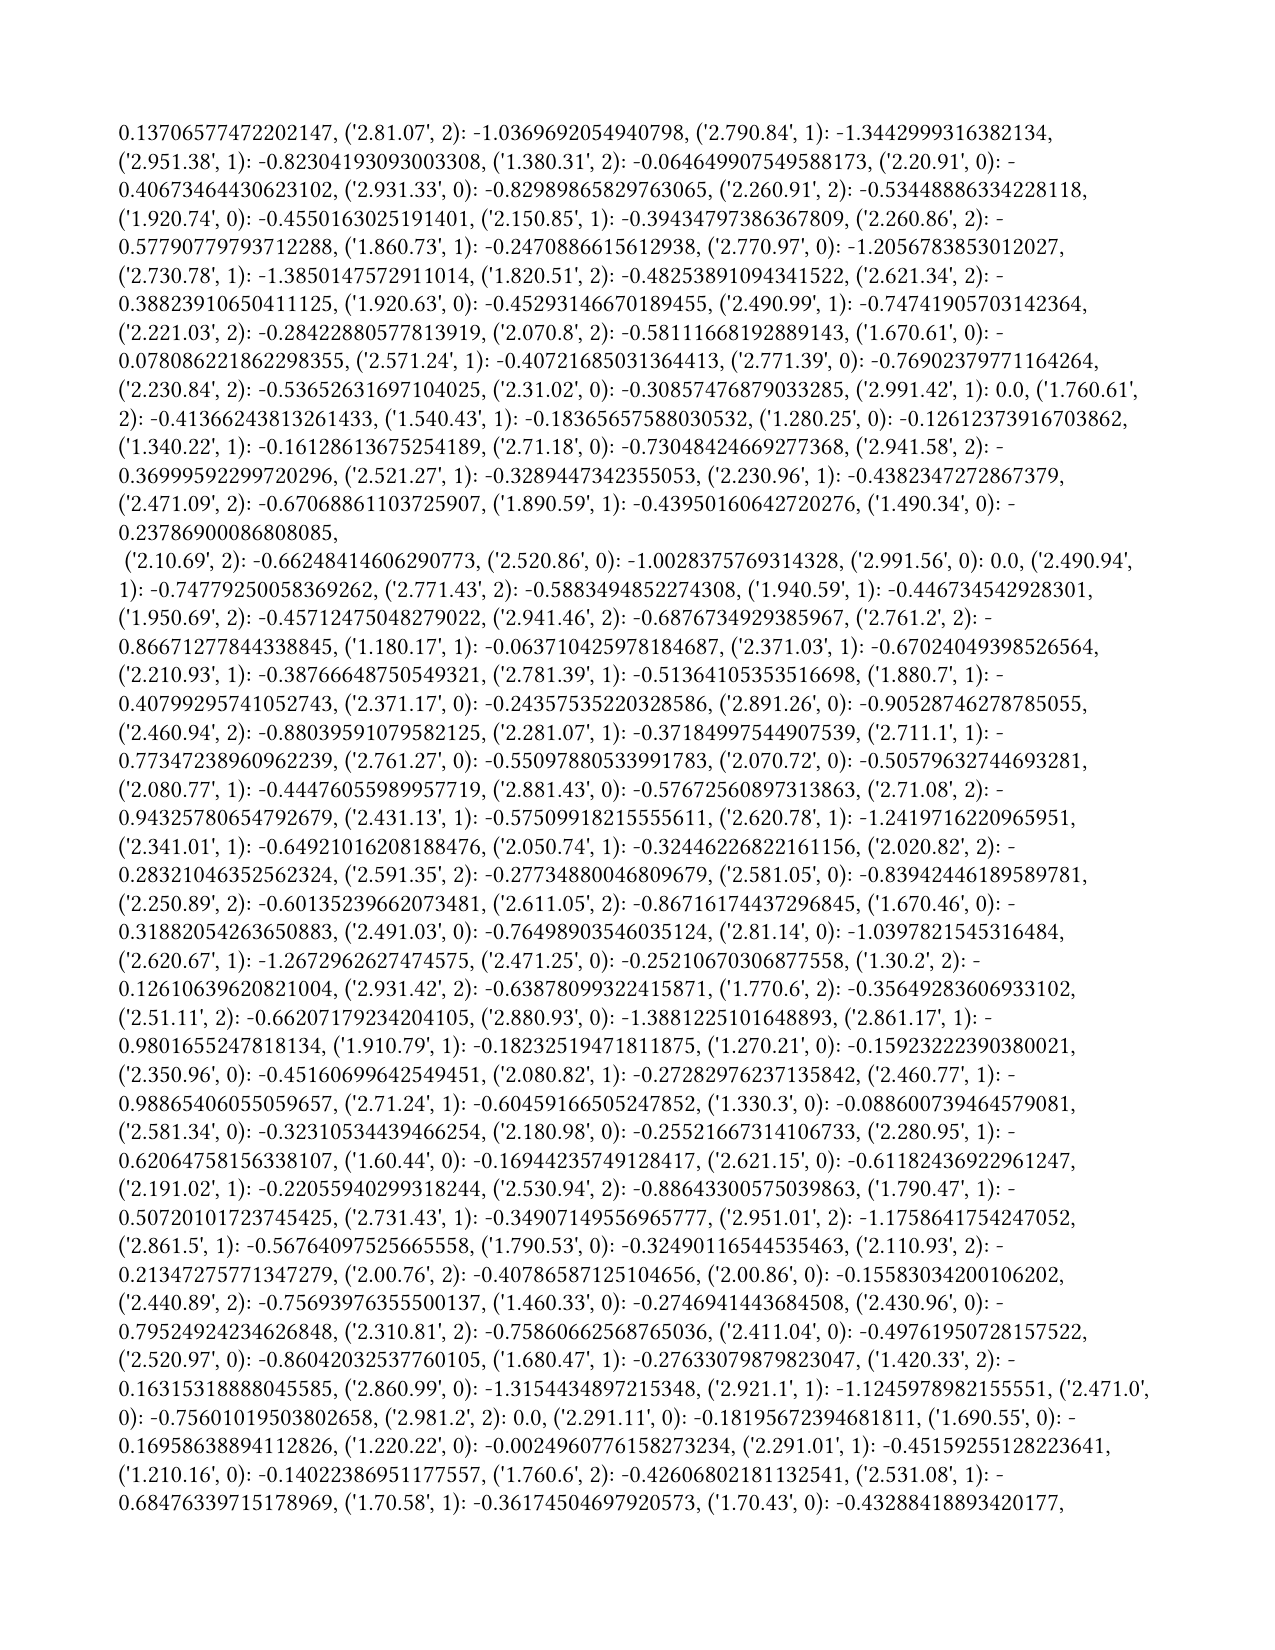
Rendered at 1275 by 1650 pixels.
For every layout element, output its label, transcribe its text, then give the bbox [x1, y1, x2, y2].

text ('2.10.69', 2): -0.66248414606290773, ('2.520.86', 0): -1.0028375769314328, ('2.991.56', 0): 0.0, ('2.490.94', 1): -0.74779250058369262, ('2.771.43', 2): -0.5883494852274308, ('1.940.59', 1): -0.446734542928301, ('1.950.69', 2): -0.45712475048279022, ('2.941.46', 2): -0.6876734929385967, ('2.761.2', 2): -0.86671277844338845, ('1.180.17', 1): -0.063710425978184687, ('2.371.03', 1): -0.67024049398526564, ('2.210.93', 1): -0.38766648750549321, ('2.781.39', 1): -0.51364105353516698, ('1.880.7', 1): -0.40799295741052743, ('2.371.17', 0): -0.24357535220328586, ('2.891.26', 0): -0.90528746278785055, ('2.460.94', 2): -0.88039591079582125, ('2.281.07', 1): -0.37184997544907539, ('2.711.1', 1): -0.77347238960962239, ('2.761.27', 0): -0.55097880533991783, ('2.070.72', 0): -0.50579632744693281, ('2.080.77', 1): -0.44476055989957719, ('2.881.43', 0): -0.57672560897313863, ('2.71.08', 2): -0.94325780654792679, ('2.431.13', 1): -0.57509918215555611, ('2.620.78', 1): -1.2419716220965951, ('2.341.01', 1): -0.64921016208188476, ('2.050.74', 1): -0.32446226822161156, ('2.020.82', 2): -0.28321046352562324, ('2.591.35', 2): -0.27734880046809679, ('2.581.05', 0): -0.83942446189589781, ('2.250.89', 2): -0.60135239662073481, ('2.611.05', 2): -0.86716174437296845, ('1.670.46', 0): -0.31882054263650883, ('2.491.03', 0): -0.76498903546035124, ('2.81.14', 0): -1.0397821545316484, ('2.620.67', 1): -1.2672962627474575, ('2.471.25', 0): -0.25210670306877558, ('1.30.2', 2): -0.12610639620821004, ('2.931.42', 2): -0.63878099322415871, ('1.770.6', 2): -0.35649283606933102, ('2.51.11', 2): -0.66207179234204105, ('2.880.93', 0): -1.3881225101648893, ('2.861.17', 1): -0.9801655247818134, ('1.910.79', 1): -0.18232519471811875, ('1.270.21', 0): -0.15923222390380021, ('2.350.96', 0): -0.45160699642549451, ('2.080.82', 1): -0.27282976237135842, ('2.460.77', 1): -0.98865406055059657, ('2.71.24', 1): -0.60459166505247852, ('1.330.3', 0): -0.088600739464579081, ('2.581.34', 0): -0.32310534439466254, ('2.180.98', 0): -0.25521667314106733, ('2.280.95', 1): -0.62064758156338107, ('1.60.44', 0): -0.16944235749128417, ('2.621.15', 0): -0.61182436922961247, ('2.191.02', 1): -0.22055940299318244, ('2.530.94', 2): -0.88643300575039863, ('1.790.47', 1): -0.50720101723745425, ('2.731.43', 1): -0.34907149556965777, ('2.951.01', 2): -1.1758641754247052, ('2.861.5', 1): -0.56764097525665558, ('1.790.53', 0): -0.32490116544535463, ('2.110.93', 2): -0.21347275771347279, ('2.00.76', 2): -0.40786587125104656, ('2.00.86', 0): -0.15583034200106202, ('2.440.89', 2): -0.75693976355500137, ('1.460.33', 0): -0.2746941443684508, ('2.430.96', 0): -0.79524924234626848, ('2.310.81', 2): -0.75860662568765036, ('2.411.04', 0): -0.49761950728157522, ('2.520.97', 0): -0.86042032537760105, ('1.680.47', 1): -0.27633079879823047, ('1.420.33', 2): -0.16315318888045585, ('2.860.99', 0): -1.3154434897215348, ('2.921.1', 1): -1.1245978982155551, ('2.471.0', 0): -0.75601019503802658, ('2.981.2', 2): 0.0, ('2.291.11', 0): -0.18195672394681811, ('1.690.55', 0): -0.16958638894112826, ('1.220.22', 0): -0.0024960776158273234, ('2.291.01', 1): -0.45159255128223641, ('1.210.16', 0): -0.14022386951177557, ('1.760.6', 2): -0.42606802181132541, ('2.531.08', 1): -0.68476339715178969, ('1.70.58', 1): -0.36174504697920573, ('1.70.43', 0): -0.43288418893420177, [118, 546, 1157, 1517]
text -0.13706577472202147, ('2.81.07', 2): -1.0369692054940798, ('2.790.84', 1): -1.3442999316382134, ('2.951.38', 1): -0.82304193093003308, ('1.380.31', 2): -0.064649907549588173, ('2.20.91', 0): -0.40673464430623102, ('2.931.33', 0): -0.82989865829763065, ('2.260.91', 2): -0.53448886334228118, ('1.920.74', 0): -0.4550163025191401, ('2.150.85', 1): -0.39434797386367809, ('2.260.86', 2): -0.57790779793712288, ('1.860.73', 1): -0.2470886615612938, ('2.770.97', 0): -1.2056783853012027, ('2.730.78', 1): -1.3850147572911014, ('1.820.51', 2): -0.48253891094341522, ('2.621.34', 2): -0.38823910650411125, ('1.920.63', 0): -0.45293146670189455, ('2.490.99', 1): -0.74741905703142364, ('2.221.03', 2): -0.28422880577813919, ('2.070.8', 2): -0.58111668192889143, ('1.670.61', 0): -0.078086221862298355, ('2.571.24', 1): -0.40721685031364413, ('2.771.39', 0): -0.76902379771164264, ('2.230.84', 2): -0.53652631697104025, ('2.31.02', 0): -0.30857476879033285, ('2.991.42', 1): 0.0, ('1.760.61', 2): -0.41366243813261433, ('1.540.43', 1): -0.18365657588030532, ('1.280.25', 0): -0.12612373916703862, ('1.340.22', 1): -0.16128613675254189, ('2.71.18', 0): -0.73048424669277368, ('2.941.58', 2): -0.36999592299720296, ('2.521.27', 1): -0.3289447342355053, ('2.230.96', 1): -0.4382347272867379, ('2.471.09', 2): -0.67068861103725907, ('1.890.59', 1): -0.43950160642720276, ('1.490.34', 0): -0.23786900086808085, [118, 118, 1157, 546]
